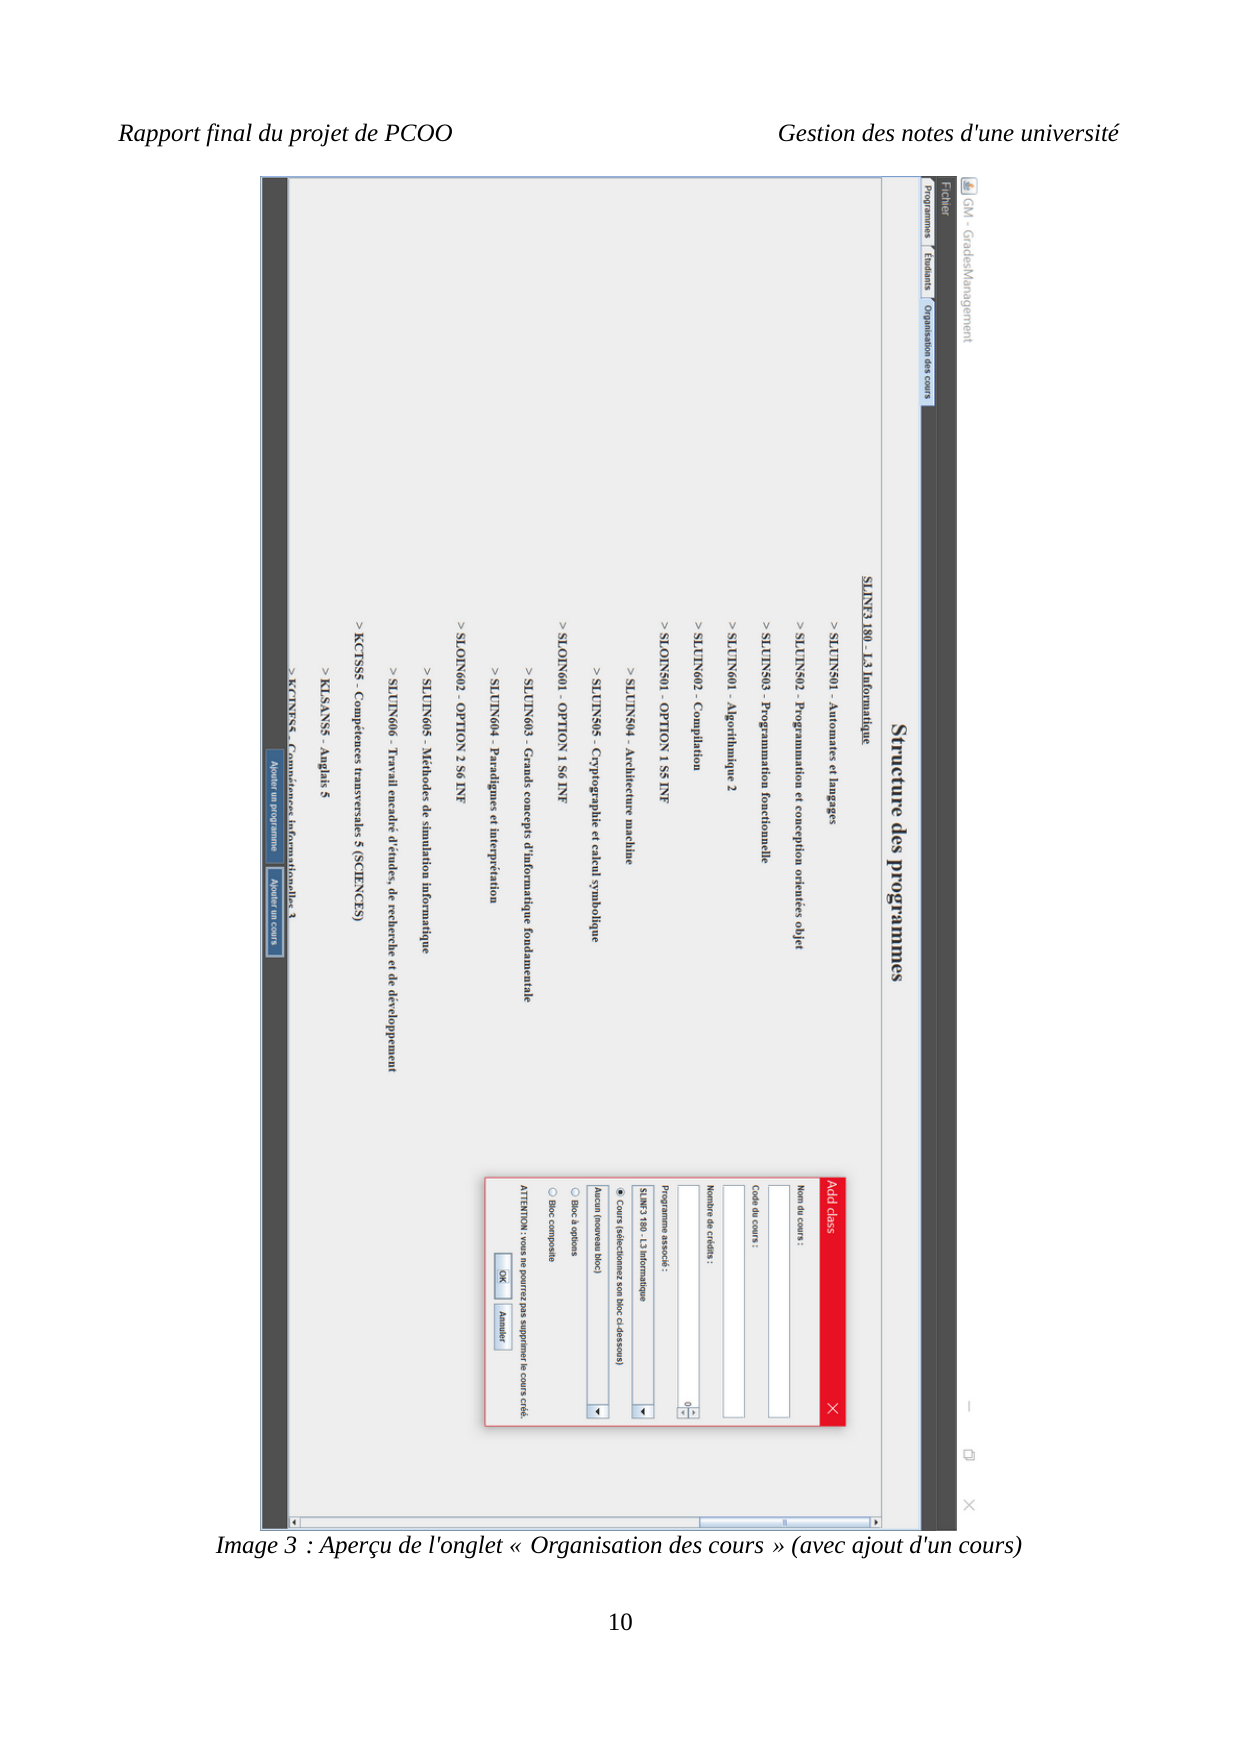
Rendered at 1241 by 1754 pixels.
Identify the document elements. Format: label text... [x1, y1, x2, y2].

picture [260, 176, 980, 1531]
text Image 3 : Aperçu de l'onglet « Organisation des cours » (avec ajout d'un cours) [118, 176, 1122, 1559]
